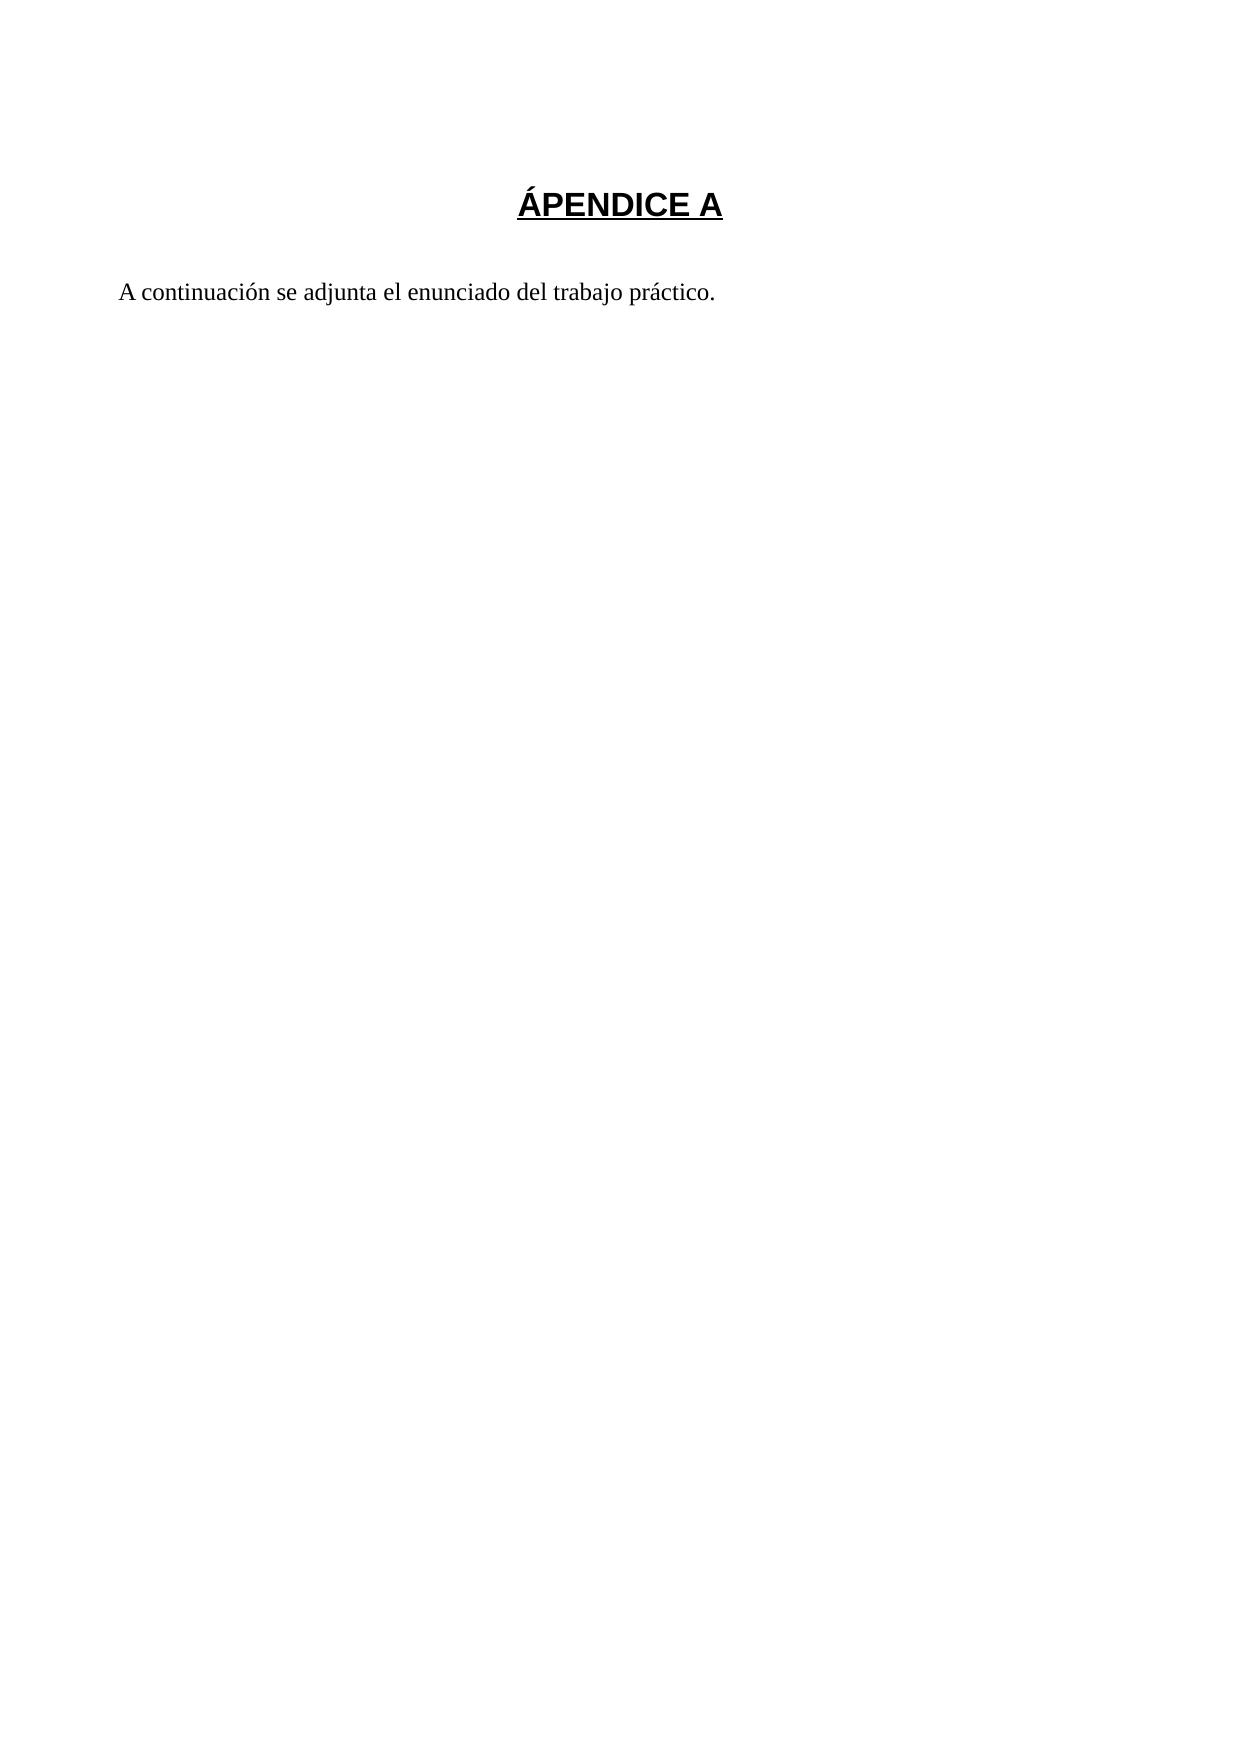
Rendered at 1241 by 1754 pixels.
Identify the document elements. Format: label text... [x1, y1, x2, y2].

subtitle ÁPENDICE A [118, 184, 1122, 223]
text A continuación se adjunta el enunciado del trabajo práctico. [118, 277, 1122, 306]
